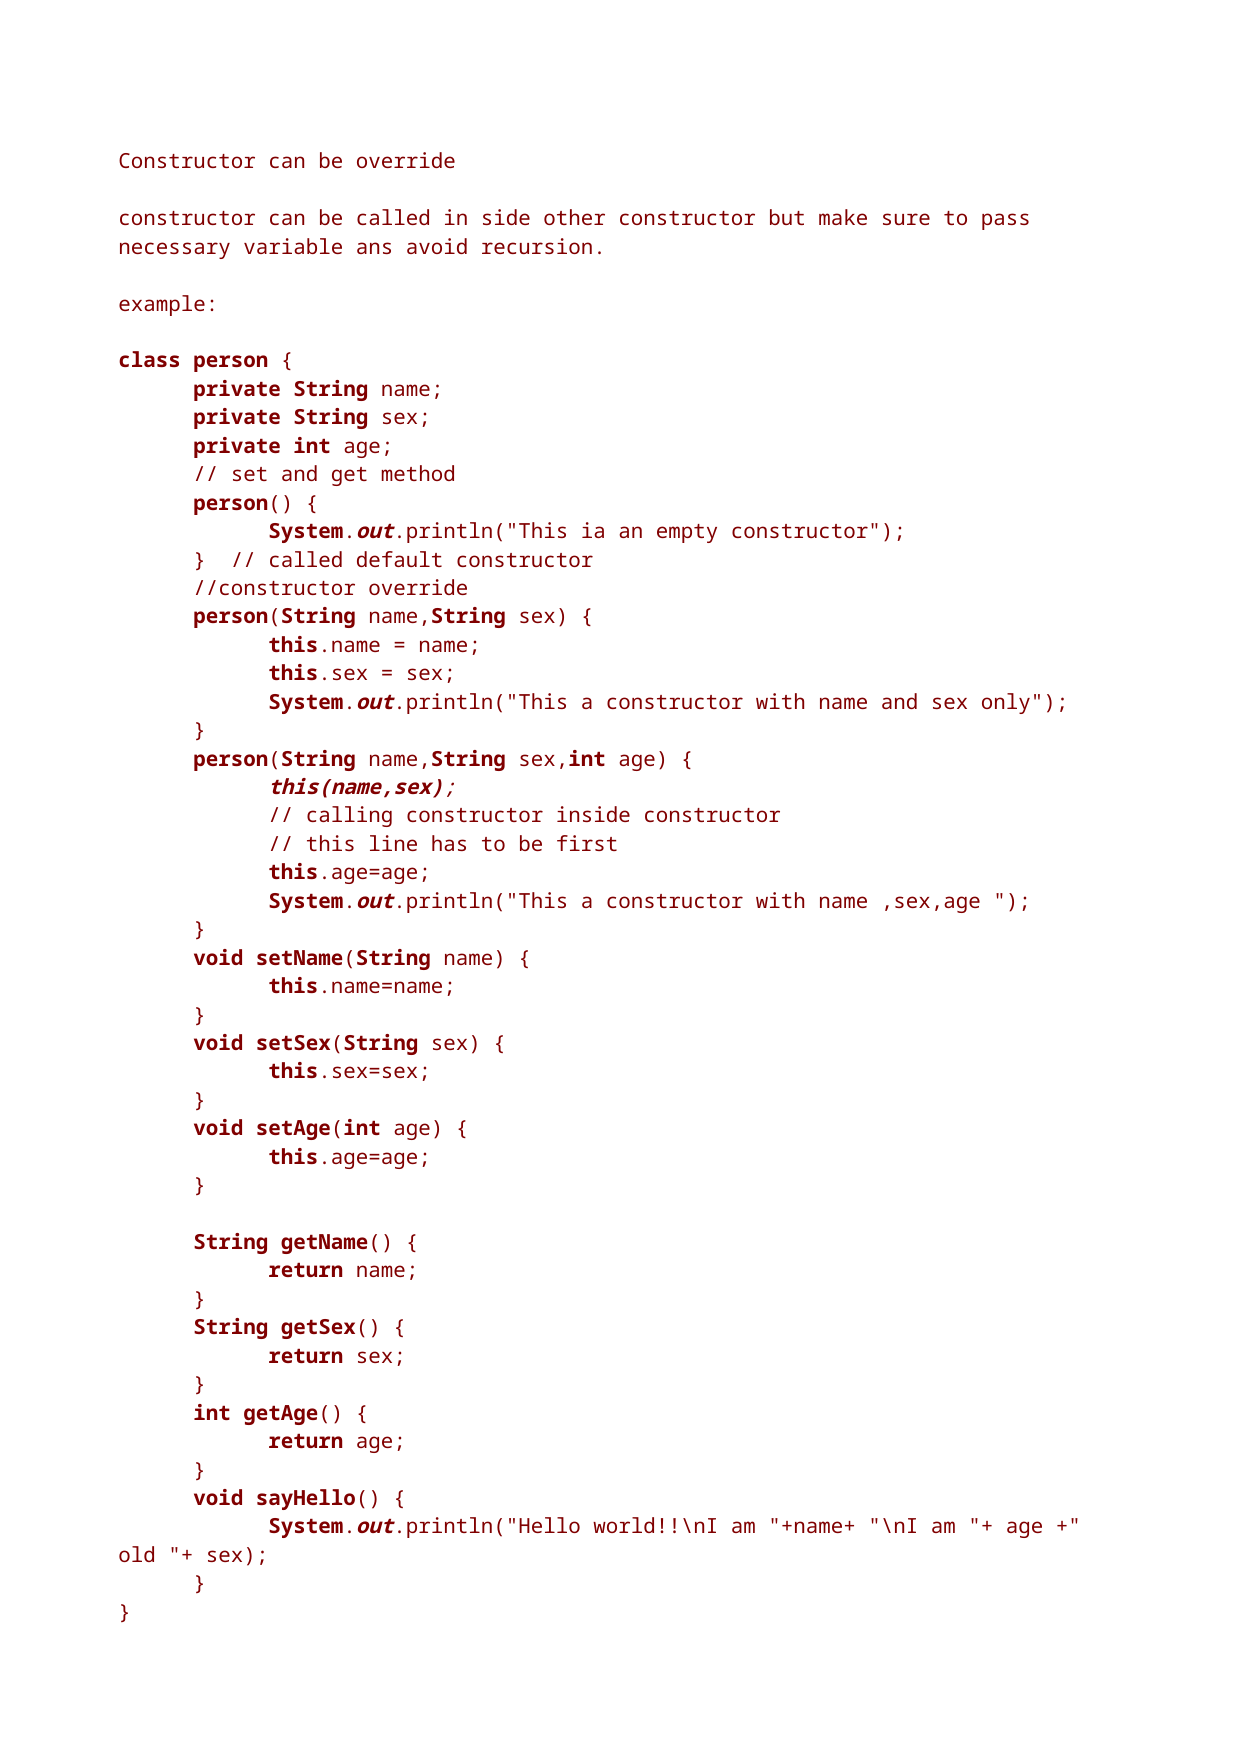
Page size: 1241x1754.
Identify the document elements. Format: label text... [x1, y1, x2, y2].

text //constructor override [118, 573, 1122, 602]
text // calling constructor inside constructor [118, 801, 1122, 829]
text void sayHello() { [118, 1483, 1122, 1512]
text } [118, 1170, 1122, 1199]
text return age; [118, 1426, 1122, 1455]
text System.out.println("This a constructor with name and sex only"); [118, 687, 1122, 715]
text // set and get method [118, 459, 1122, 488]
text private String sex; [118, 402, 1122, 431]
text } [118, 1568, 1122, 1597]
text String getSex() { [118, 1312, 1122, 1341]
text } [118, 1369, 1122, 1398]
text this.age=age; [118, 857, 1122, 886]
text } [118, 1085, 1122, 1113]
text example: [118, 289, 1122, 317]
text class person { [118, 346, 1122, 374]
text this.age=age; [118, 1142, 1122, 1170]
text this.name=name; [118, 971, 1122, 1000]
text person(String name,String sex,int age) { [118, 744, 1122, 772]
text int getAge() { [118, 1398, 1122, 1426]
text void setName(String name) { [118, 943, 1122, 971]
text this(name,sex); [118, 772, 1122, 801]
text person() { [118, 488, 1122, 516]
text this.sex=sex; [118, 1057, 1122, 1085]
text person(String name,String sex) { [118, 602, 1122, 630]
text return name; [118, 1256, 1122, 1284]
text Constructor can be override [118, 147, 1122, 175]
text // this line has to be first [118, 829, 1122, 857]
text } [118, 715, 1122, 744]
text System.out.println("This ia an empty constructor"); [118, 516, 1122, 545]
text this.sex = sex; [118, 658, 1122, 687]
text } [118, 1597, 1122, 1625]
text this.name = name; [118, 630, 1122, 658]
text private String name; [118, 374, 1122, 402]
text } // called default constructor [118, 545, 1122, 573]
text System.out.println("Hello world!!\nI am "+name+ "\nI am "+ age +" old "+ sex); [118, 1512, 1122, 1568]
text private int age; [118, 431, 1122, 459]
text void setAge(int age) { [118, 1113, 1122, 1142]
text } [118, 1284, 1122, 1312]
text } [118, 914, 1122, 943]
text System.out.println("This a constructor with name ,sex,age "); [118, 886, 1122, 914]
text } [118, 1000, 1122, 1028]
text String getName() { [118, 1227, 1122, 1256]
text return sex; [118, 1341, 1122, 1369]
text } [118, 1455, 1122, 1483]
text constructor can be called in side other constructor but make sure to pass necessary variable ans avoid recursion. [118, 203, 1122, 260]
text void setSex(String sex) { [118, 1028, 1122, 1057]
